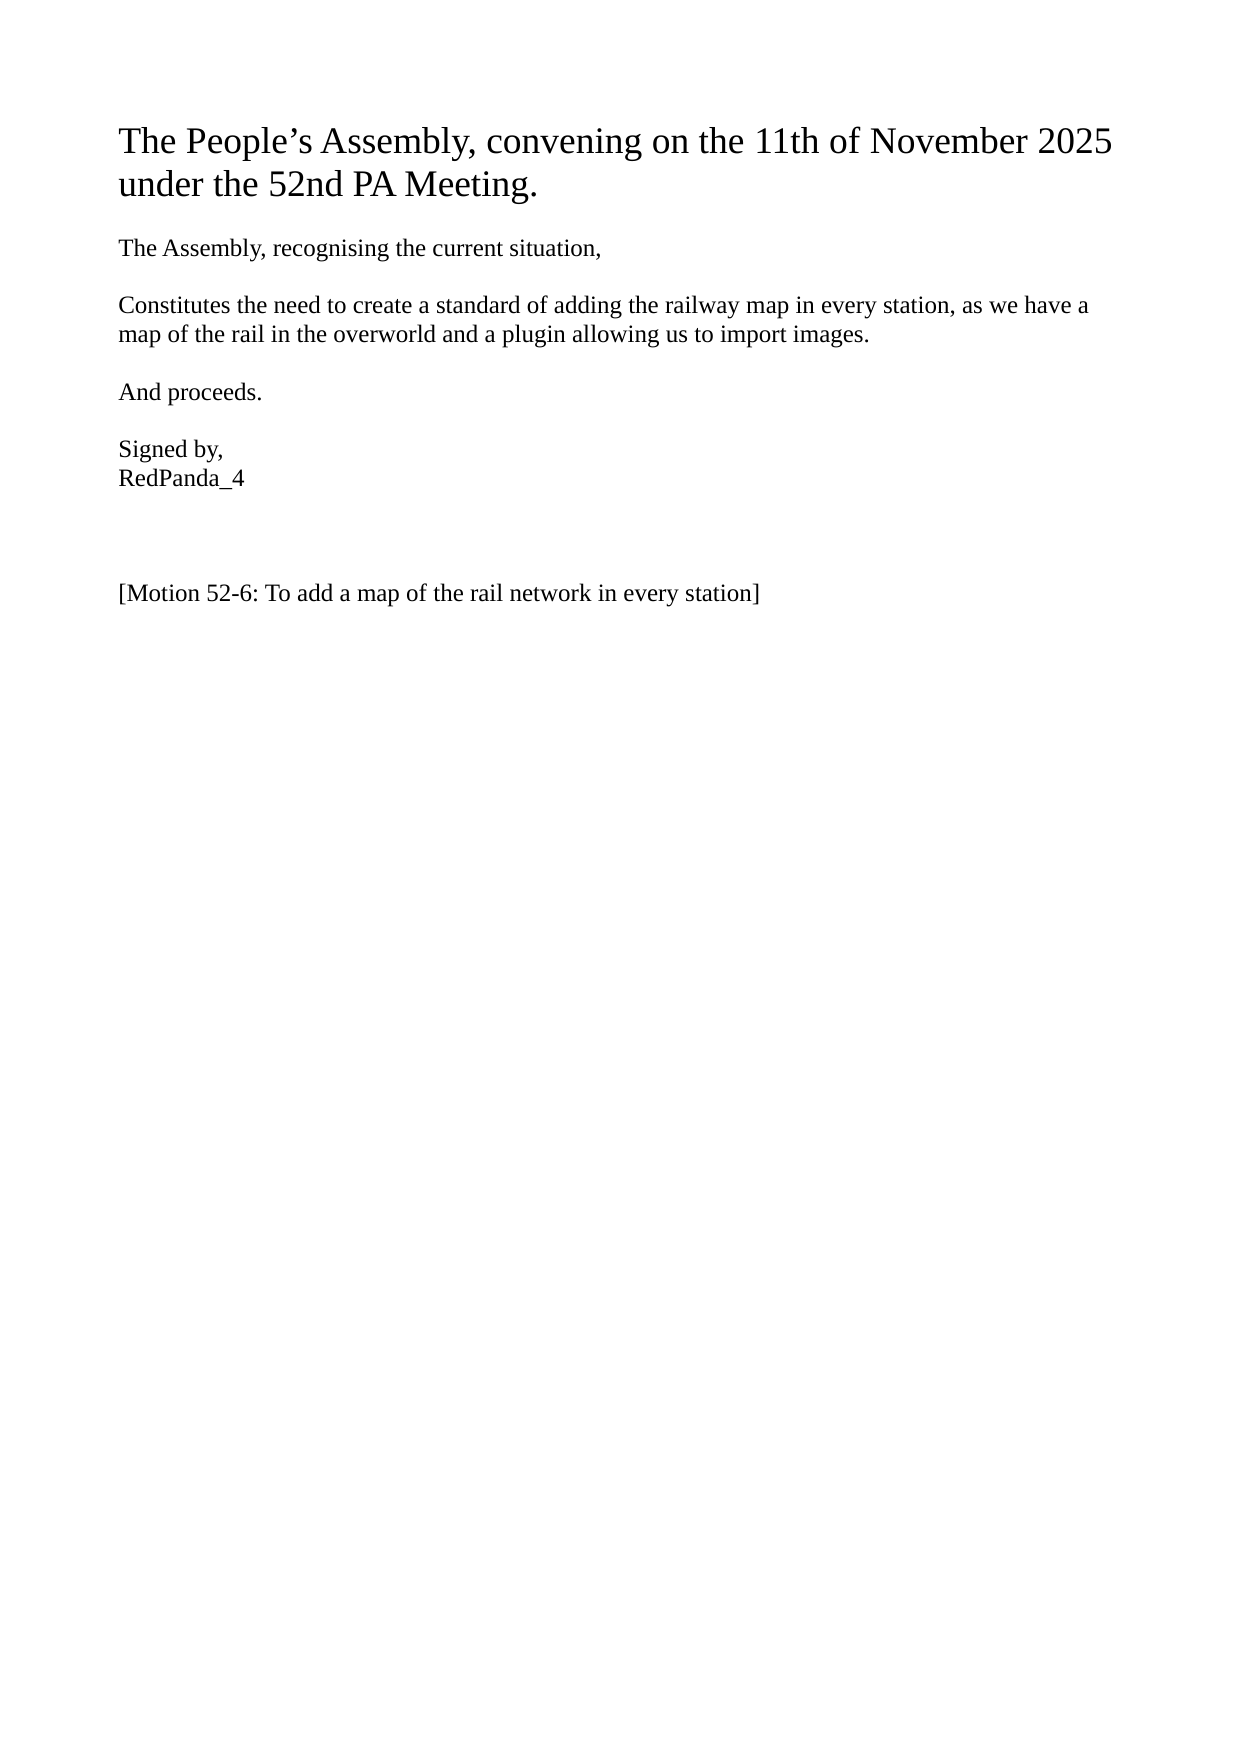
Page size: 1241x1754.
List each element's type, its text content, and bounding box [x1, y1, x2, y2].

text [Motion 52-6: To add a map of the rail network in every station] [118, 578, 1122, 607]
text Signed by, [118, 434, 1122, 463]
text The People’s Assembly, convening on the 11th of November 2025 under the 52nd PA Meeting. [118, 118, 1122, 204]
text Constitutes the need to create a standard of adding the railway map in every station, as we have a map of the rail in the overworld and a plugin allowing us to import images. [118, 291, 1122, 348]
text The Assembly, recognising the current situation, [118, 233, 1122, 262]
text And proceeds. [118, 377, 1122, 406]
text RedPanda_4 [118, 463, 1122, 492]
